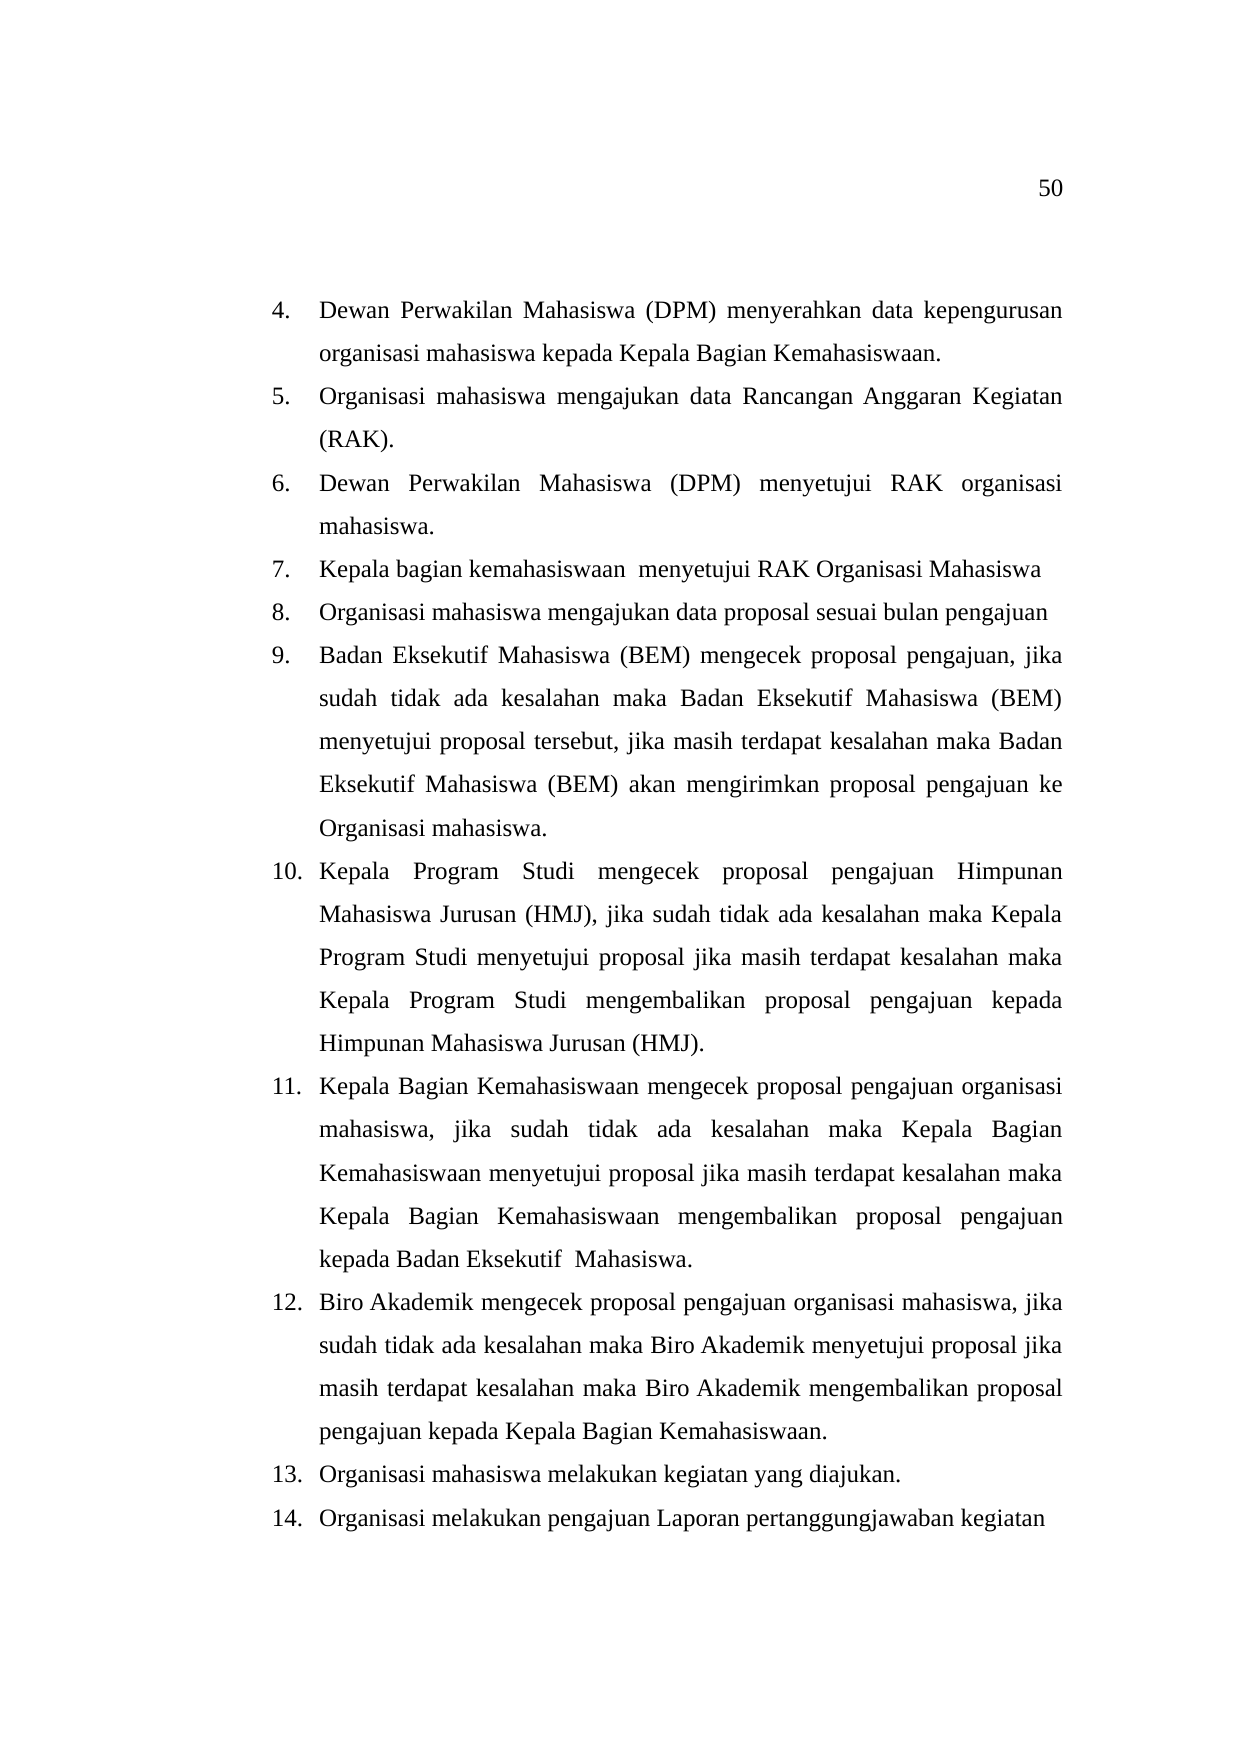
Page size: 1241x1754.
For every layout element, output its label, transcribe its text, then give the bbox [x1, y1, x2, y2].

list Kepala Bagian Kemahasiswaan mengecek proposal pengajuan organisasi mahasiswa, jika sudah tidak ada kesalahan maka Kepala Bagian Kemahasiswaan menyetujui proposal jika masih terdapat kesalahan maka Kepala Bagian Kemahasiswaan mengembalikan proposal pengajuan kepada Badan Eksekutif Mahasiswa. [272, 1071, 1063, 1273]
list Organisasi mahasiswa mengajukan data proposal sesuai bulan pengajuan [272, 597, 1063, 626]
list Kepala Program Studi mengecek proposal pengajuan Himpunan Mahasiswa Jurusan (HMJ), jika sudah tidak ada kesalahan maka Kepala Program Studi menyetujui proposal jika masih terdapat kesalahan maka Kepala Program Studi mengembalikan proposal pengajuan kepada Himpunan Mahasiswa Jurusan (HMJ). [272, 856, 1063, 1057]
list Organisasi mahasiswa mengajukan data Rancangan Anggaran Kegiatan (RAK). [272, 381, 1063, 453]
list Dewan Perwakilan Mahasiswa (DPM) menyetujui RAK organisasi mahasiswa. [272, 468, 1063, 539]
list Organisasi mahasiswa melakukan kegiatan yang diajukan. [272, 1459, 1063, 1488]
list Kepala bagian kemahasiswaan menyetujui RAK Organisasi Mahasiswa [272, 554, 1063, 583]
list Organisasi melakukan pengajuan Laporan pertanggungjawaban kegiatan [272, 1503, 1063, 1531]
list Dewan Perwakilan Mahasiswa (DPM) menyerahkan data kepengurusan organisasi mahasiswa kepada Kepala Bagian Kemahasiswaan. [272, 295, 1063, 367]
list Badan Eksekutif Mahasiswa (BEM) mengecek proposal pengajuan, jika sudah tidak ada kesalahan maka Badan Eksekutif Mahasiswa (BEM) menyetujui proposal tersebut, jika masih terdapat kesalahan maka Badan Eksekutif Mahasiswa (BEM) akan mengirimkan proposal pengajuan ke Organisasi mahasiswa. [272, 640, 1063, 841]
list Biro Akademik mengecek proposal pengajuan organisasi mahasiswa, jika sudah tidak ada kesalahan maka Biro Akademik menyetujui proposal jika masih terdapat kesalahan maka Biro Akademik mengembalikan proposal pengajuan kepada Kepala Bagian Kemahasiswaan. [272, 1287, 1063, 1445]
